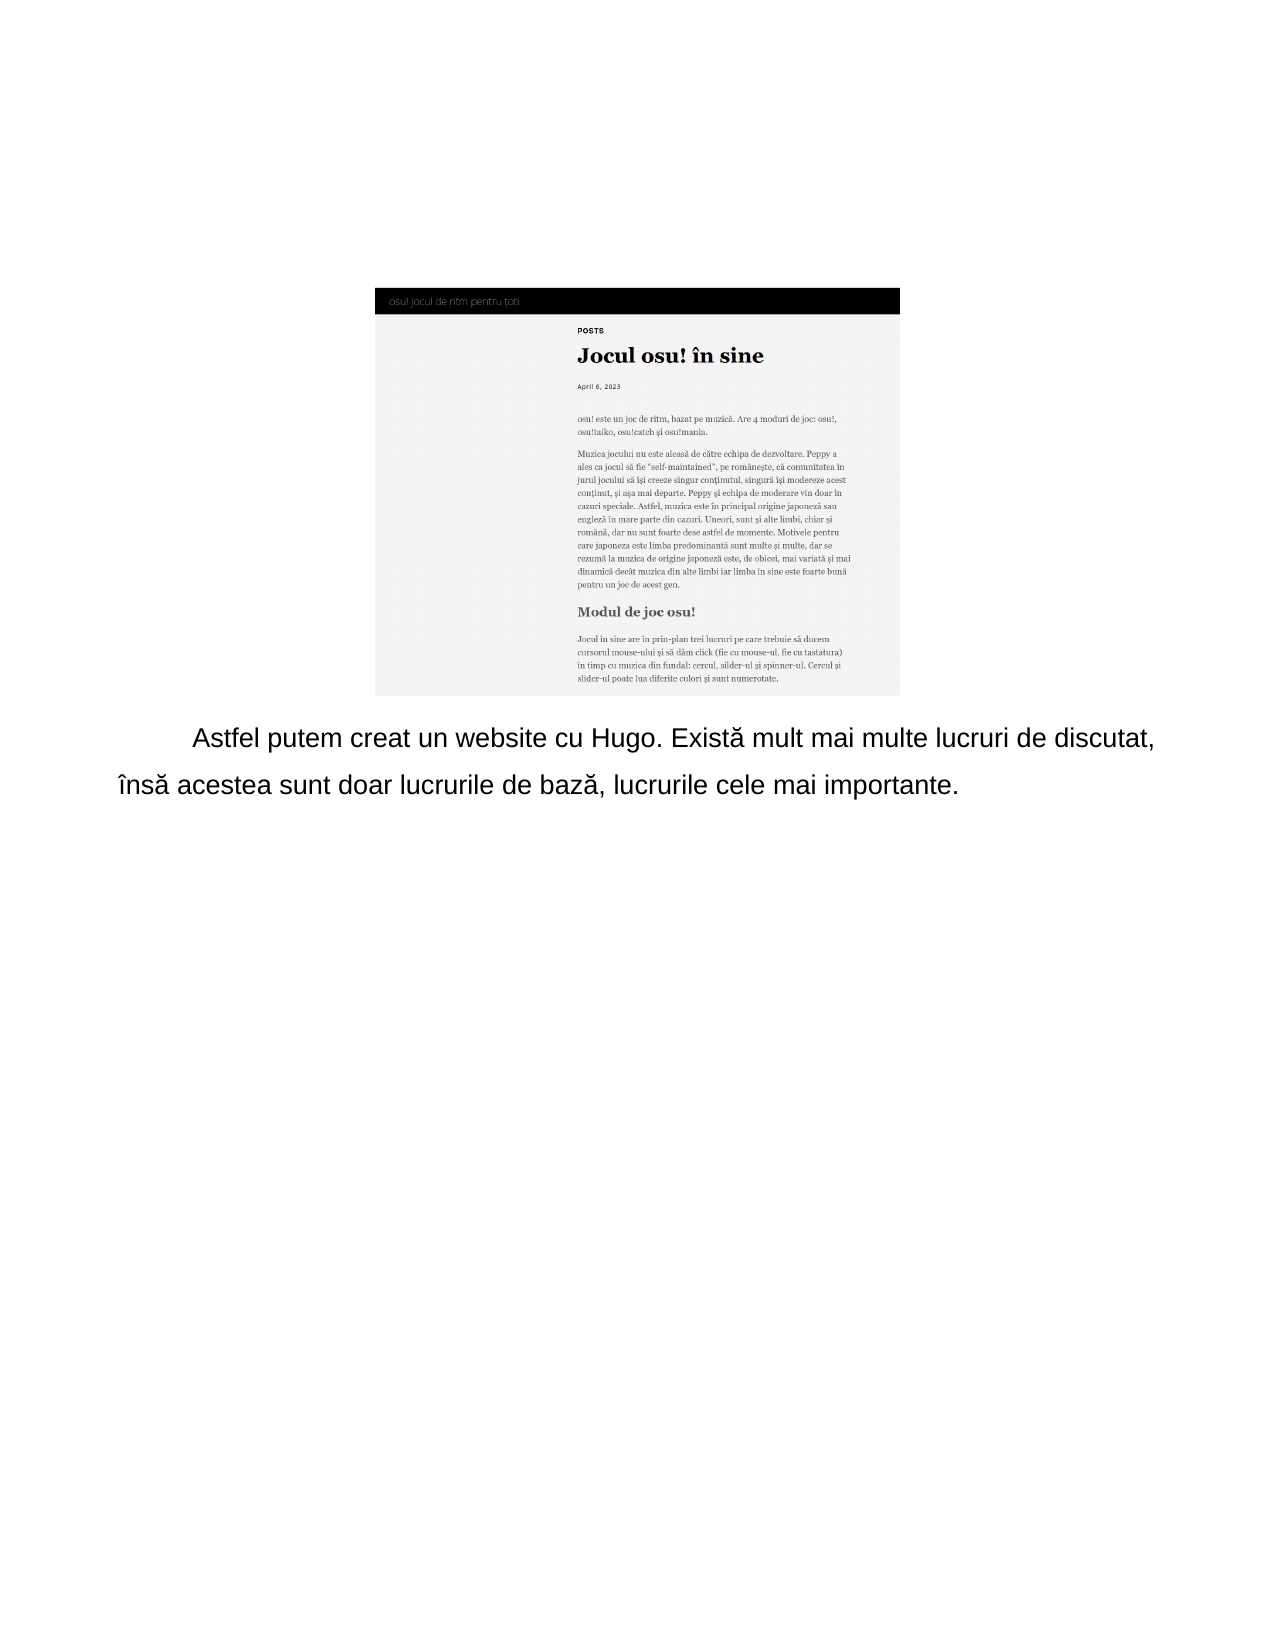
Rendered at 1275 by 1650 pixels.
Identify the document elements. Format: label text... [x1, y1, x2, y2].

text Astfel putem creat un website cu Hugo. Există mult mai multe lucruri de discutat, însă acestea sunt doar lucrurile de bază, lucrurile cele mai importante. [118, 722, 1157, 800]
picture [375, 287, 900, 696]
